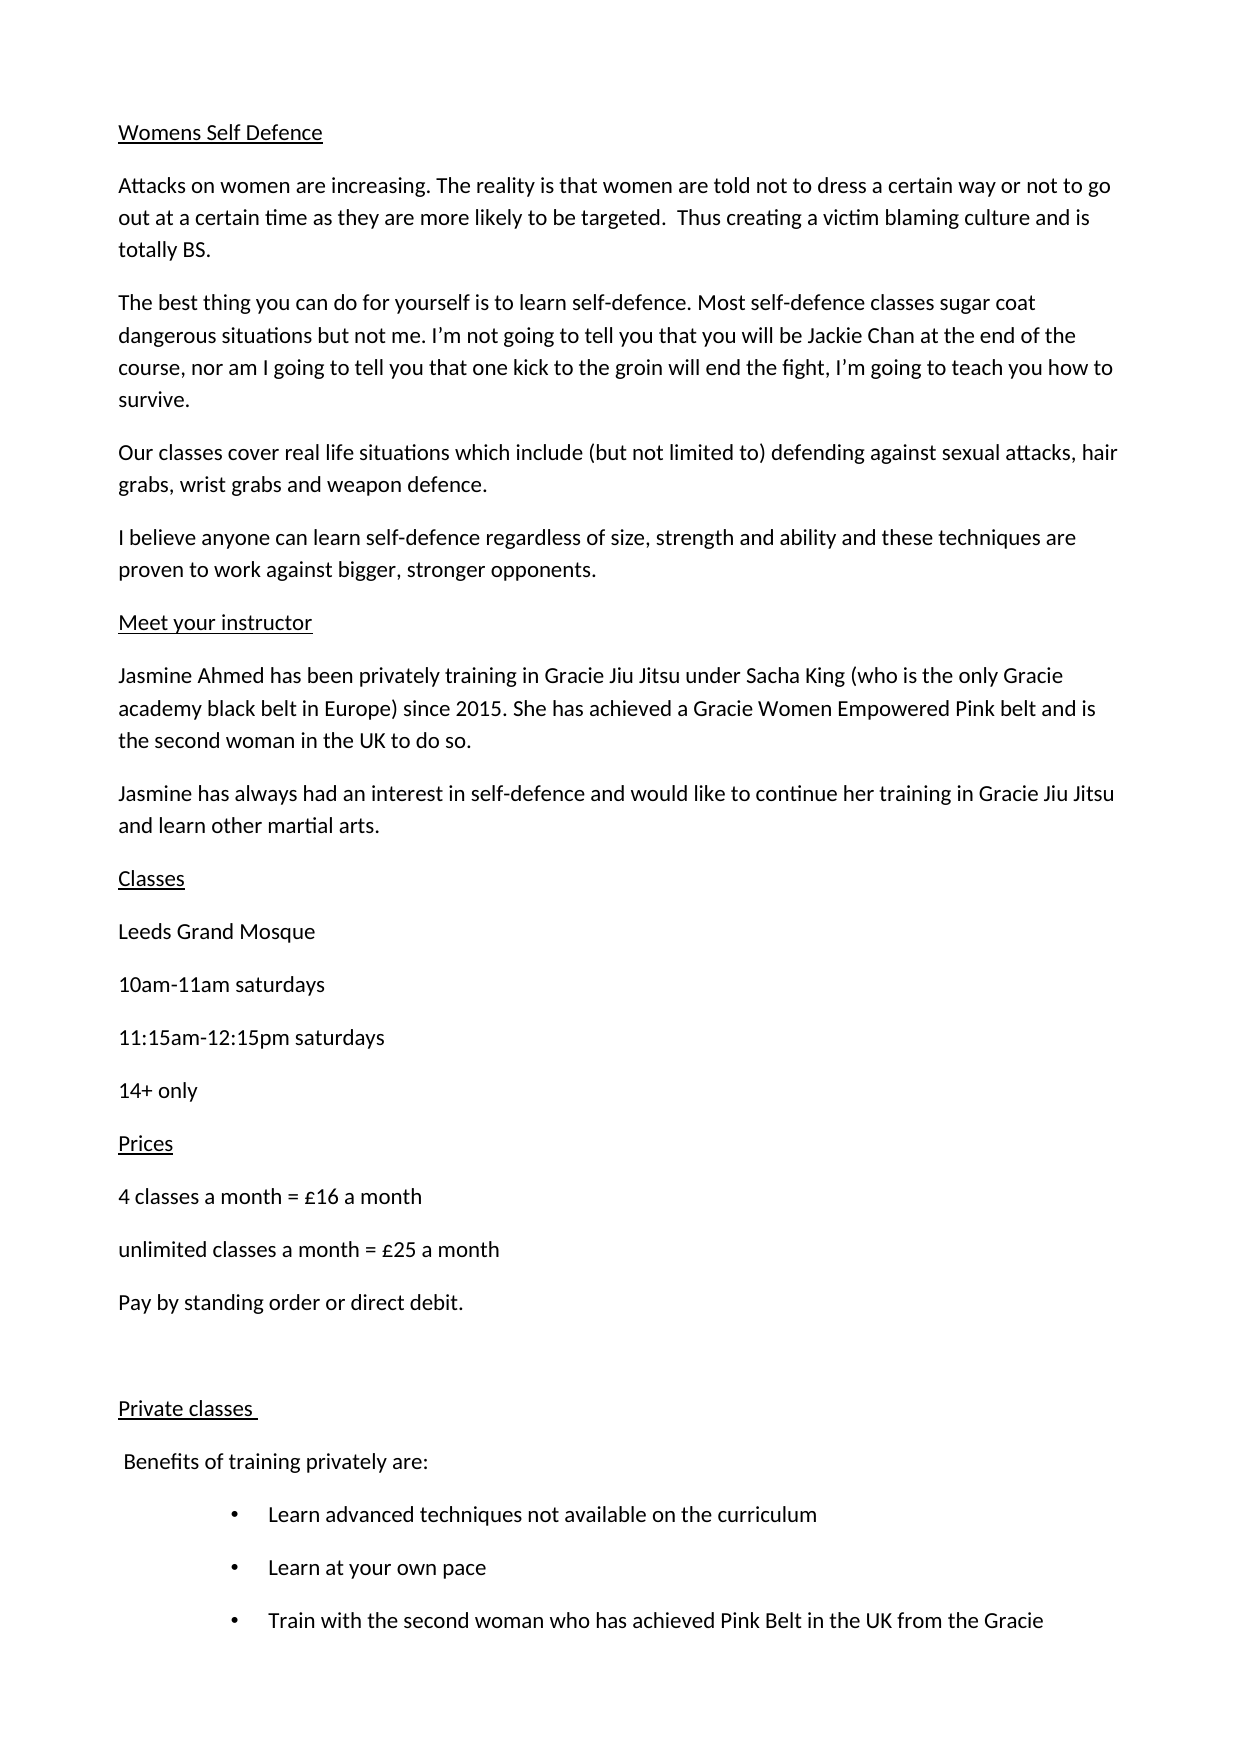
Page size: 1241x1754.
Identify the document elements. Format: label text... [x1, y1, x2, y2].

text Leeds Grand Mosque [118, 917, 1122, 945]
list Learn advanced techniques not available on the curriculum [231, 1500, 1122, 1528]
text Jasmine Ahmed has been privately training in Gracie Jiu Jitsu under Sacha King (who is the only Gracie academy black belt in Europe) since 2015. She has achieved a Gracie Women Empowered Pink belt and is the second woman in the UK to do so. [118, 662, 1122, 754]
text Jasmine has always had an interest in self-defence and would like to continue her training in Gracie Jiu Jitsu and learn other martial arts. [118, 779, 1122, 839]
text 4 classes a month = £16 a month [118, 1182, 1122, 1210]
text unlimited classes a month = £25 a month [118, 1235, 1122, 1263]
text 10am-11am saturdays [118, 970, 1122, 998]
text 11:15am-12:15pm saturdays [118, 1023, 1122, 1051]
text Meet your instructor [118, 608, 1122, 637]
list Learn at your own pace [231, 1553, 1122, 1581]
text Prices [118, 1129, 1122, 1157]
text Benefits of training privately are: [118, 1447, 1122, 1475]
text Womens Self Defence [118, 118, 1122, 146]
text Classes [118, 864, 1122, 892]
text I believe anyone can learn self-defence regardless of size, strength and ability and these techniques are proven to work against bigger, stronger opponents. [118, 523, 1122, 583]
text Pay by standing order or direct debit. [118, 1288, 1122, 1316]
text 14+ only [118, 1076, 1122, 1104]
text Our classes cover real life situations which include (but not limited to) defending against sexual attacks, hair grabs, wrist grabs and weapon defence. [118, 438, 1122, 498]
text The best thing you can do for yourself is to learn self-defence. Most self-defence classes sugar coat dangerous situations but not me. I’m not going to tell you that you will be Jackie Chan at the end of the course, nor am I going to tell you that one kick to the groin will end the fight, I’m going to teach you how to survive. [118, 288, 1122, 413]
text Attacks on women are increasing. The reality is that women are told not to dress a certain way or not to go out at a certain time as they are more likely to be targeted. Thus creating a victim blaming culture and is totally BS. [118, 171, 1122, 263]
list Train with the second woman who has achieved Pink Belt in the UK from the Gracie [231, 1606, 1122, 1634]
text Private classes [118, 1394, 1122, 1422]
